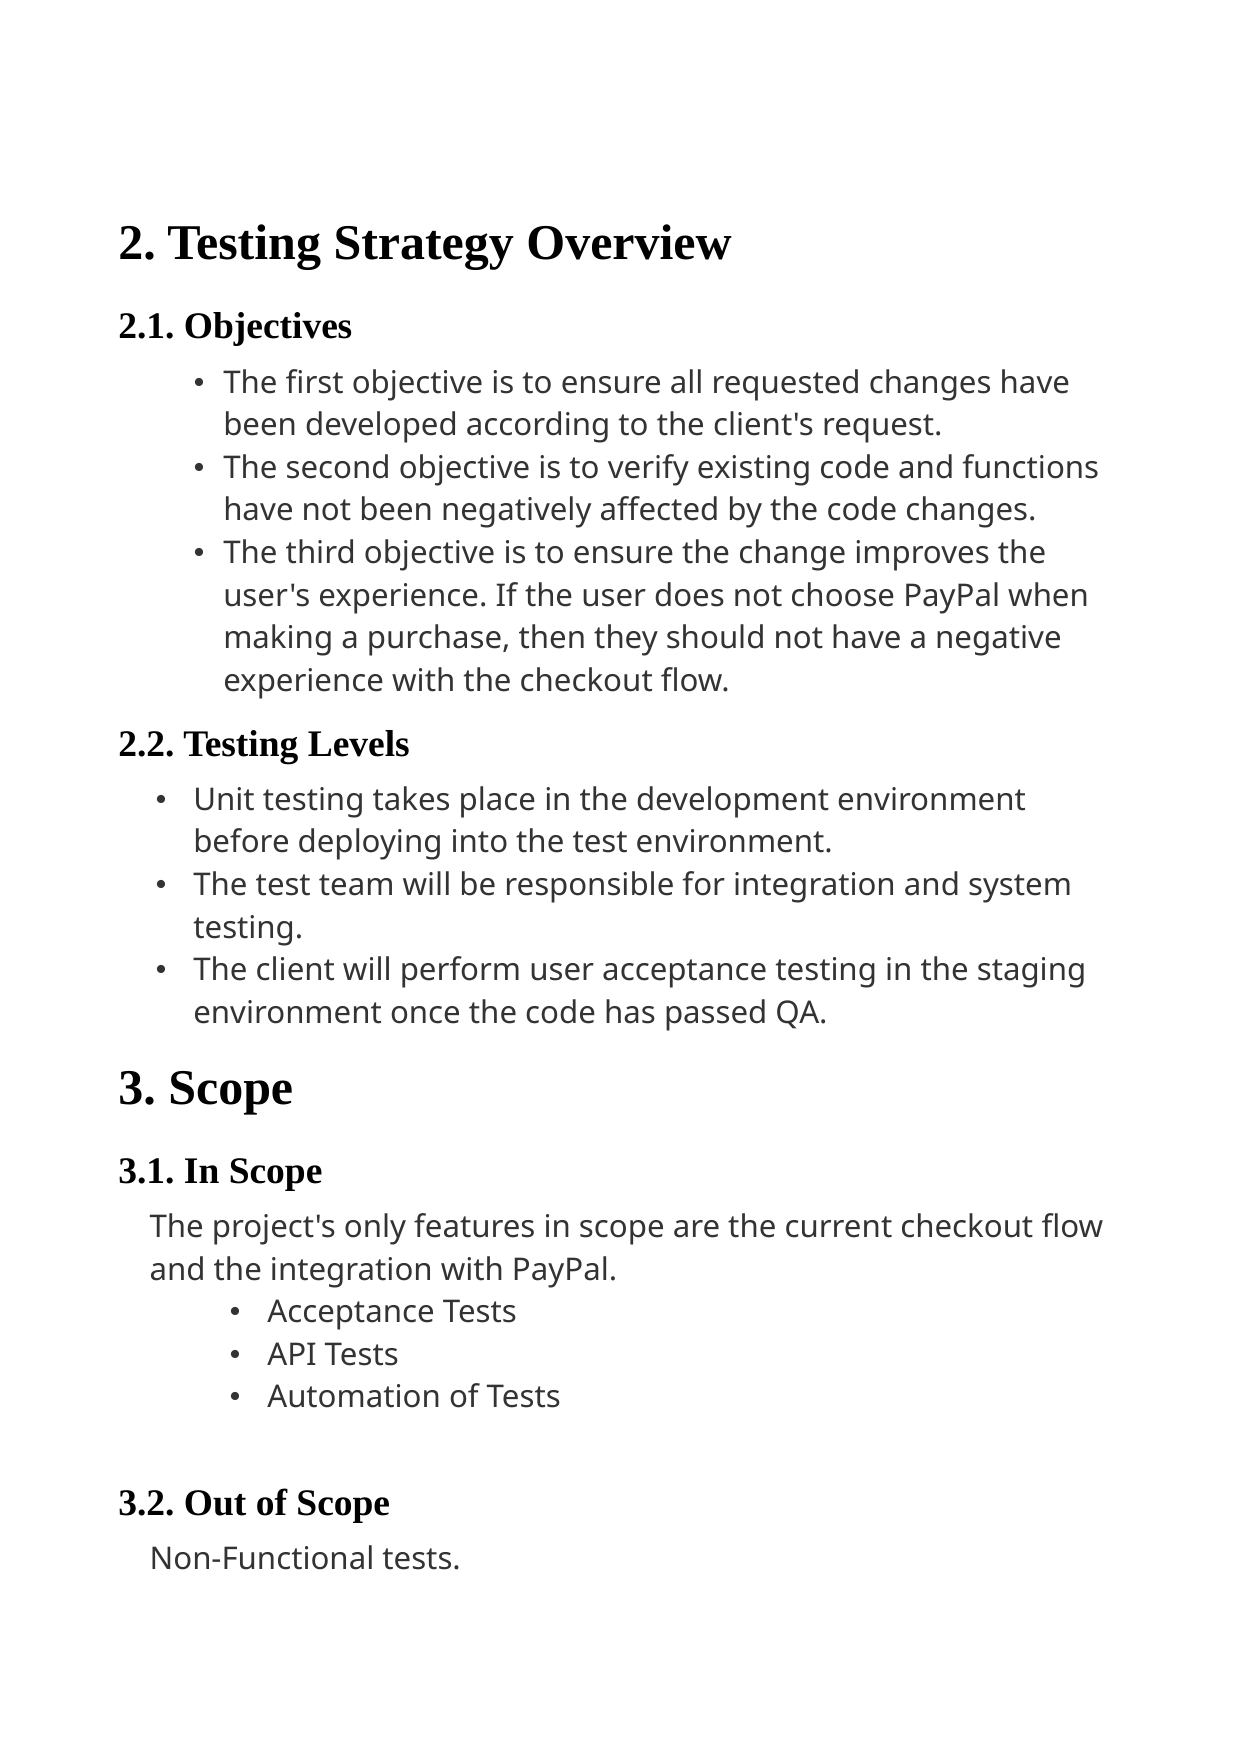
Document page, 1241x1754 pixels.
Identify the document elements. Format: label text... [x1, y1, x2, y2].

subtitle 2.1. Objectives [118, 304, 1122, 347]
list Acceptance Tests [229, 1289, 1122, 1332]
list The first objective is to ensure all requested changes have been developed according to the client's request. [193, 359, 1122, 445]
list Automation of Tests [229, 1374, 1122, 1417]
subtitle 2. Testing Strategy Overview [118, 213, 1122, 271]
subtitle 3.2. Out of Scope [118, 1480, 1122, 1523]
list The test team will be responsible for integration and system testing. [156, 862, 1122, 947]
list The second objective is to verify existing code and functions have not been negatively affected by the code changes. [193, 445, 1122, 530]
list The client will perform user acceptance testing in the staging environment once the code has passed QA. [156, 947, 1122, 1032]
subtitle 2.2. Testing Levels [118, 721, 1122, 764]
list API Tests [229, 1332, 1122, 1374]
text The project's only features in scope are the current checkout flow and the integration with PayPal. [149, 1204, 1122, 1289]
subtitle 3.1. In Scope [118, 1148, 1122, 1191]
list The third objective is to ensure the change improves the user's experience. If the user does not choose PayPal when making a purchase, then they should not have a negative experience with the checkout flow. [193, 530, 1122, 700]
list Unit testing takes place in the development environment before deploying into the test environment. [156, 777, 1122, 862]
text Non-Functional tests. [149, 1536, 1122, 1579]
subtitle 3. Scope [118, 1057, 1122, 1115]
